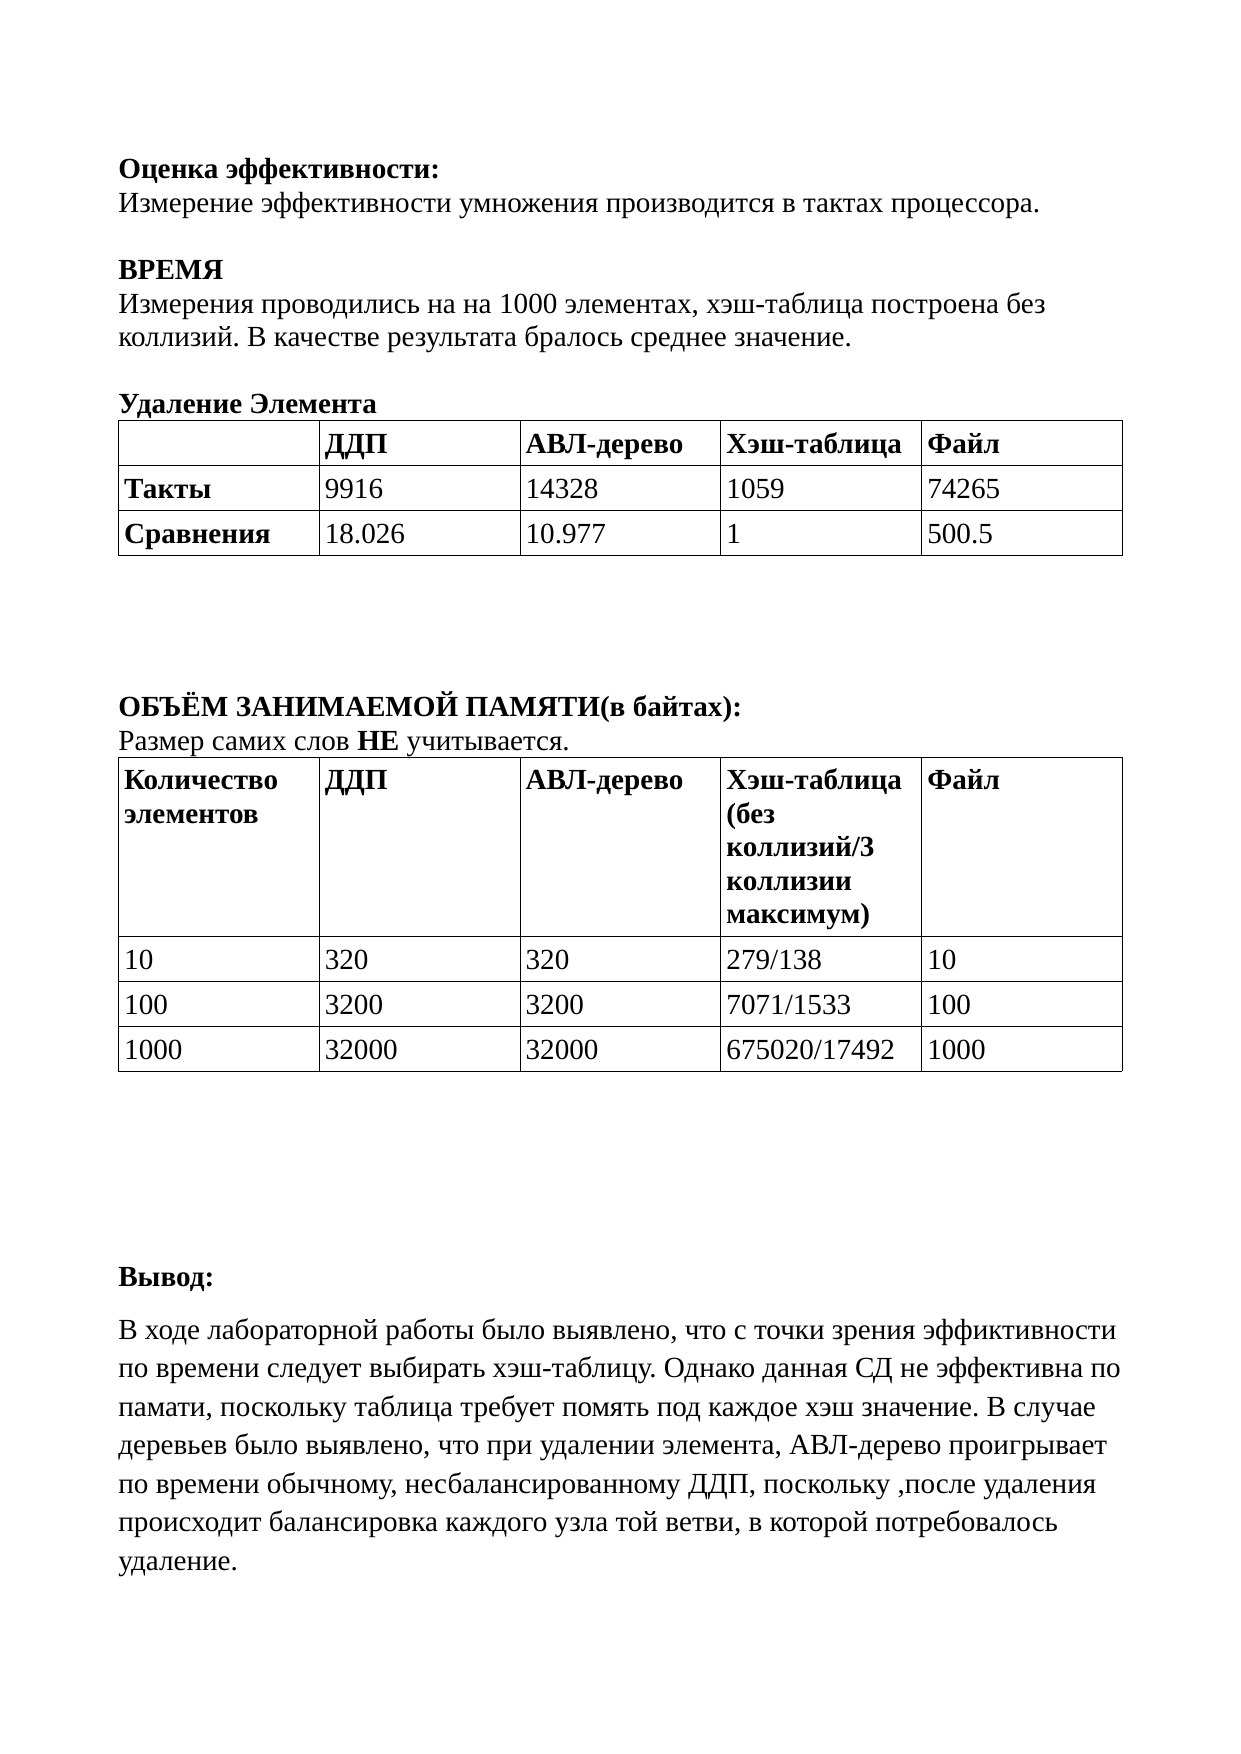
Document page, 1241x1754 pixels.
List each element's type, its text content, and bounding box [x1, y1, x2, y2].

table_cell 1000 [119, 1027, 319, 1071]
table_header АВЛ-дерево [521, 421, 720, 465]
table_cell 1000 [922, 1027, 1122, 1071]
table_cell 32000 [320, 1027, 520, 1071]
table_cell 100 [922, 982, 1122, 1026]
text Измерение эффективности умножения производится в тактах процессора. [118, 185, 1122, 219]
table_header [119, 421, 319, 465]
text Удаление Элемента [118, 386, 1122, 420]
table_header ДДП [320, 421, 520, 465]
table_cell 10 [119, 937, 319, 981]
table_header Файл [922, 758, 1122, 936]
table_cell 1 [721, 511, 921, 555]
table_cell 279/138 [721, 937, 921, 981]
table_header Количество элементов [119, 758, 319, 936]
table_cell 320 [320, 937, 520, 981]
table_header Файл [922, 421, 1122, 465]
table_cell 3200 [521, 982, 720, 1026]
table_cell 18.026 [320, 511, 520, 555]
table_cell 32000 [521, 1027, 720, 1071]
table_cell 74265 [922, 466, 1122, 510]
table_header ДДП [320, 758, 520, 936]
table_header Хэш-таблица (без коллизий/3 коллизии максимум) [721, 758, 921, 936]
table_cell 3200 [320, 982, 520, 1026]
table_cell 10 [922, 937, 1122, 981]
text Размер самих слов HE учитывается. [118, 723, 1122, 757]
text Вывод: [118, 1259, 1122, 1292]
table_cell Сравнения [119, 511, 319, 555]
table_cell 9916 [320, 466, 520, 510]
table_cell Такты [119, 466, 319, 510]
table_header АВЛ-дерево [521, 758, 720, 936]
table_cell 100 [119, 982, 319, 1026]
table_cell 10.977 [521, 511, 720, 555]
table_cell 500.5 [922, 511, 1122, 555]
table_cell 675020/17492 [721, 1027, 921, 1071]
table_cell 14328 [521, 466, 720, 510]
text ВРЕМЯ [118, 252, 1122, 286]
text Оценка эффективности: [118, 152, 1122, 185]
table_header Хэш-таблица [721, 421, 921, 465]
text Измерения проводились на на 1000 элементах, хэш-таблица построена без коллизий. В качестве результата бралось среднее значение. [118, 286, 1122, 353]
table_cell 1059 [721, 466, 921, 510]
text ОБЪЁМ ЗАНИМАЕМОЙ ПАМЯТИ(в байтах): [118, 689, 1122, 723]
table_cell 320 [521, 937, 720, 981]
table_cell 7071/1533 [721, 982, 921, 1026]
text В ходе лабораторной работы было выявлено, что с точки зрения эффиктивности по времени следует выбирать хэш-таблицу. Однако данная СД не эффективна по памати, поскольку таблица требует помять под каждое хэш значение. В случае деревьев было выявлено, что при удалении элемента, АВЛ-дерево проигрывает по времени обычному, несбалансированному ДДП, поскольку ,после удаления происходит балансировка каждого узла той ветви, в которой потребовалось удаление. [118, 1312, 1122, 1577]
